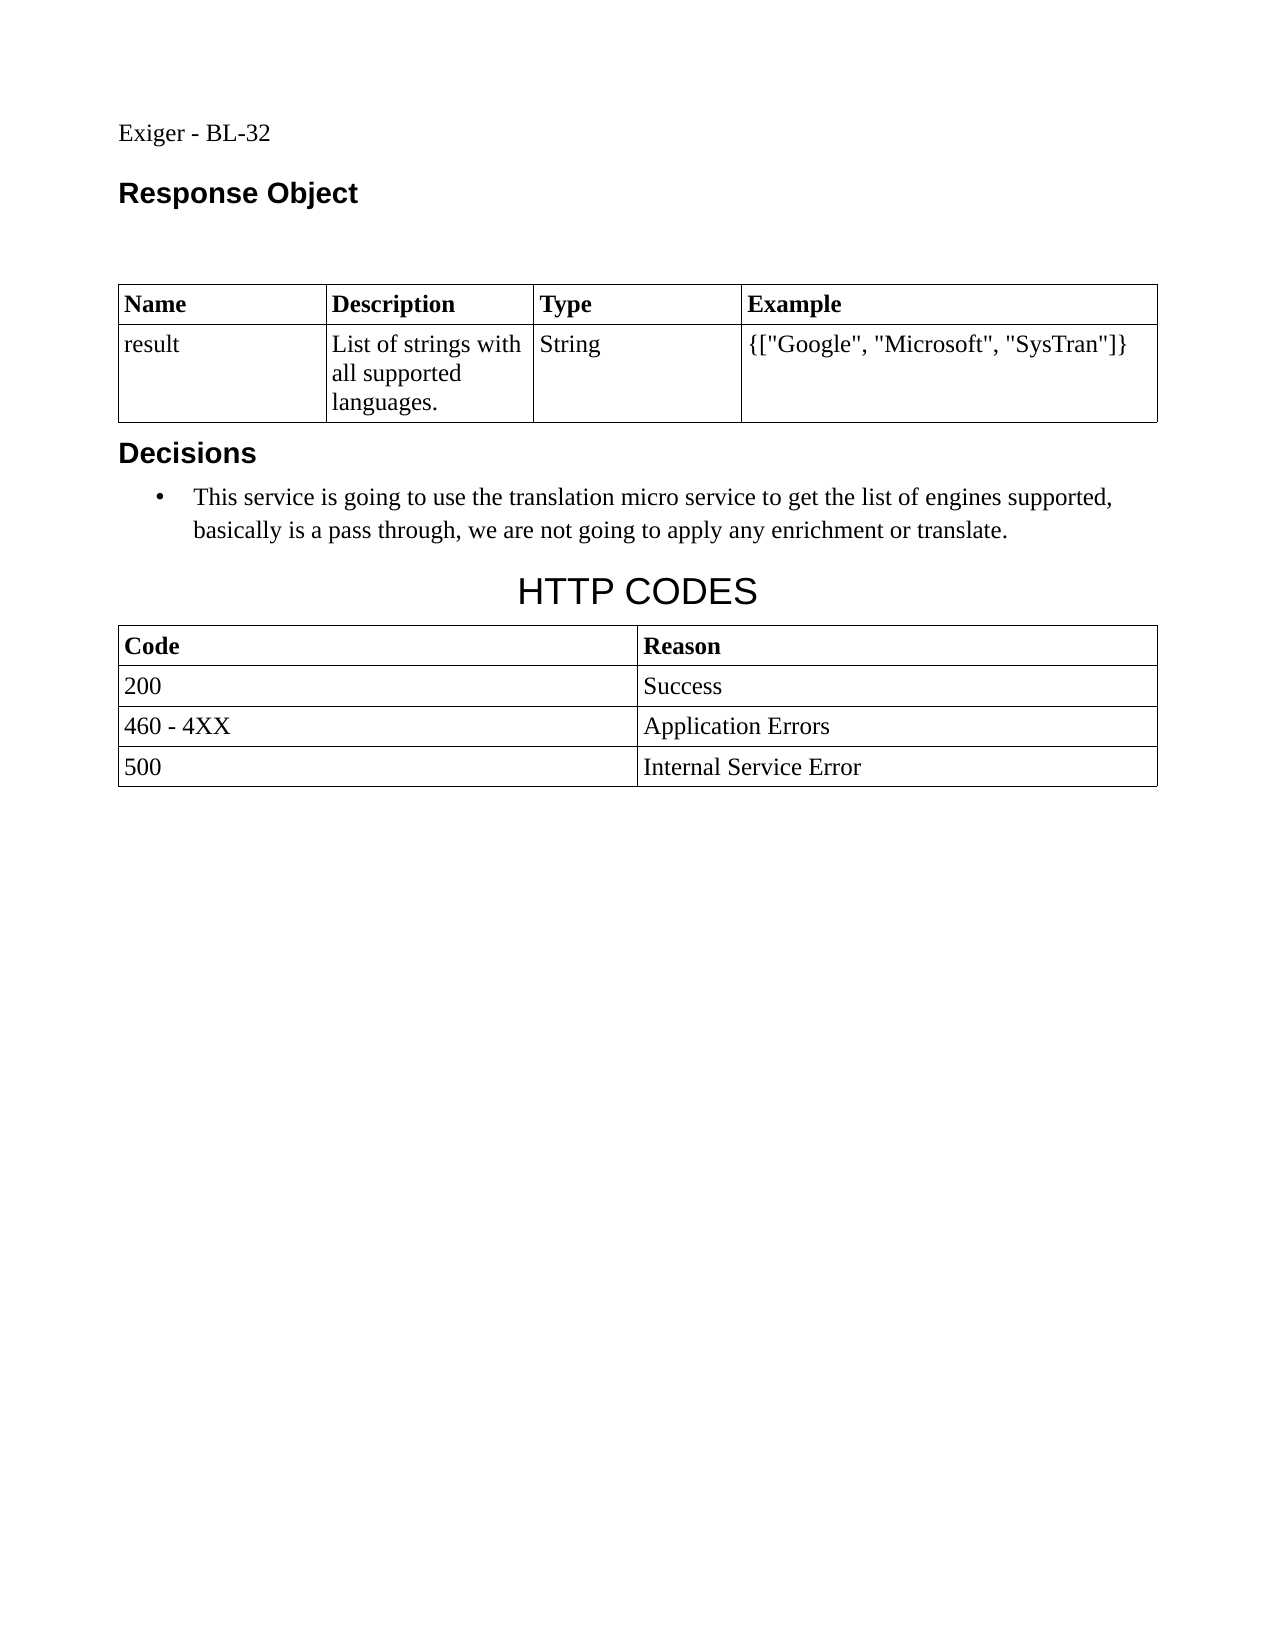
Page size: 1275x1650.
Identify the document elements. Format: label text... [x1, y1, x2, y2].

subtitle Response Object [118, 176, 1157, 210]
table_cell 460 - 4XX [119, 707, 637, 746]
table_cell {["Google", "Microsoft", "SysTran"]} [742, 325, 1157, 422]
list This service is going to use the translation micro service to get the list of engines supported, basically is a pass through, we are not going to apply any enrichment or translate. [156, 482, 1157, 544]
table_header Name [119, 285, 326, 324]
table_cell result [119, 325, 326, 422]
table_header Example [742, 285, 1157, 324]
table_header Description [327, 285, 533, 324]
table_cell Application Errors [638, 707, 1157, 746]
table_cell Internal Service Error [638, 747, 1157, 786]
table_cell 200 [119, 666, 637, 706]
subtitle HTTP CODES [118, 569, 1157, 612]
table_cell List of strings with all supported languages. [327, 325, 533, 422]
table_header Reason [638, 626, 1157, 665]
table_cell 500 [119, 747, 637, 786]
table_cell String [534, 325, 741, 422]
subtitle Decisions [118, 436, 1157, 470]
table_cell Success [638, 666, 1157, 706]
table_header Code [119, 626, 637, 665]
table_header Type [534, 285, 741, 324]
